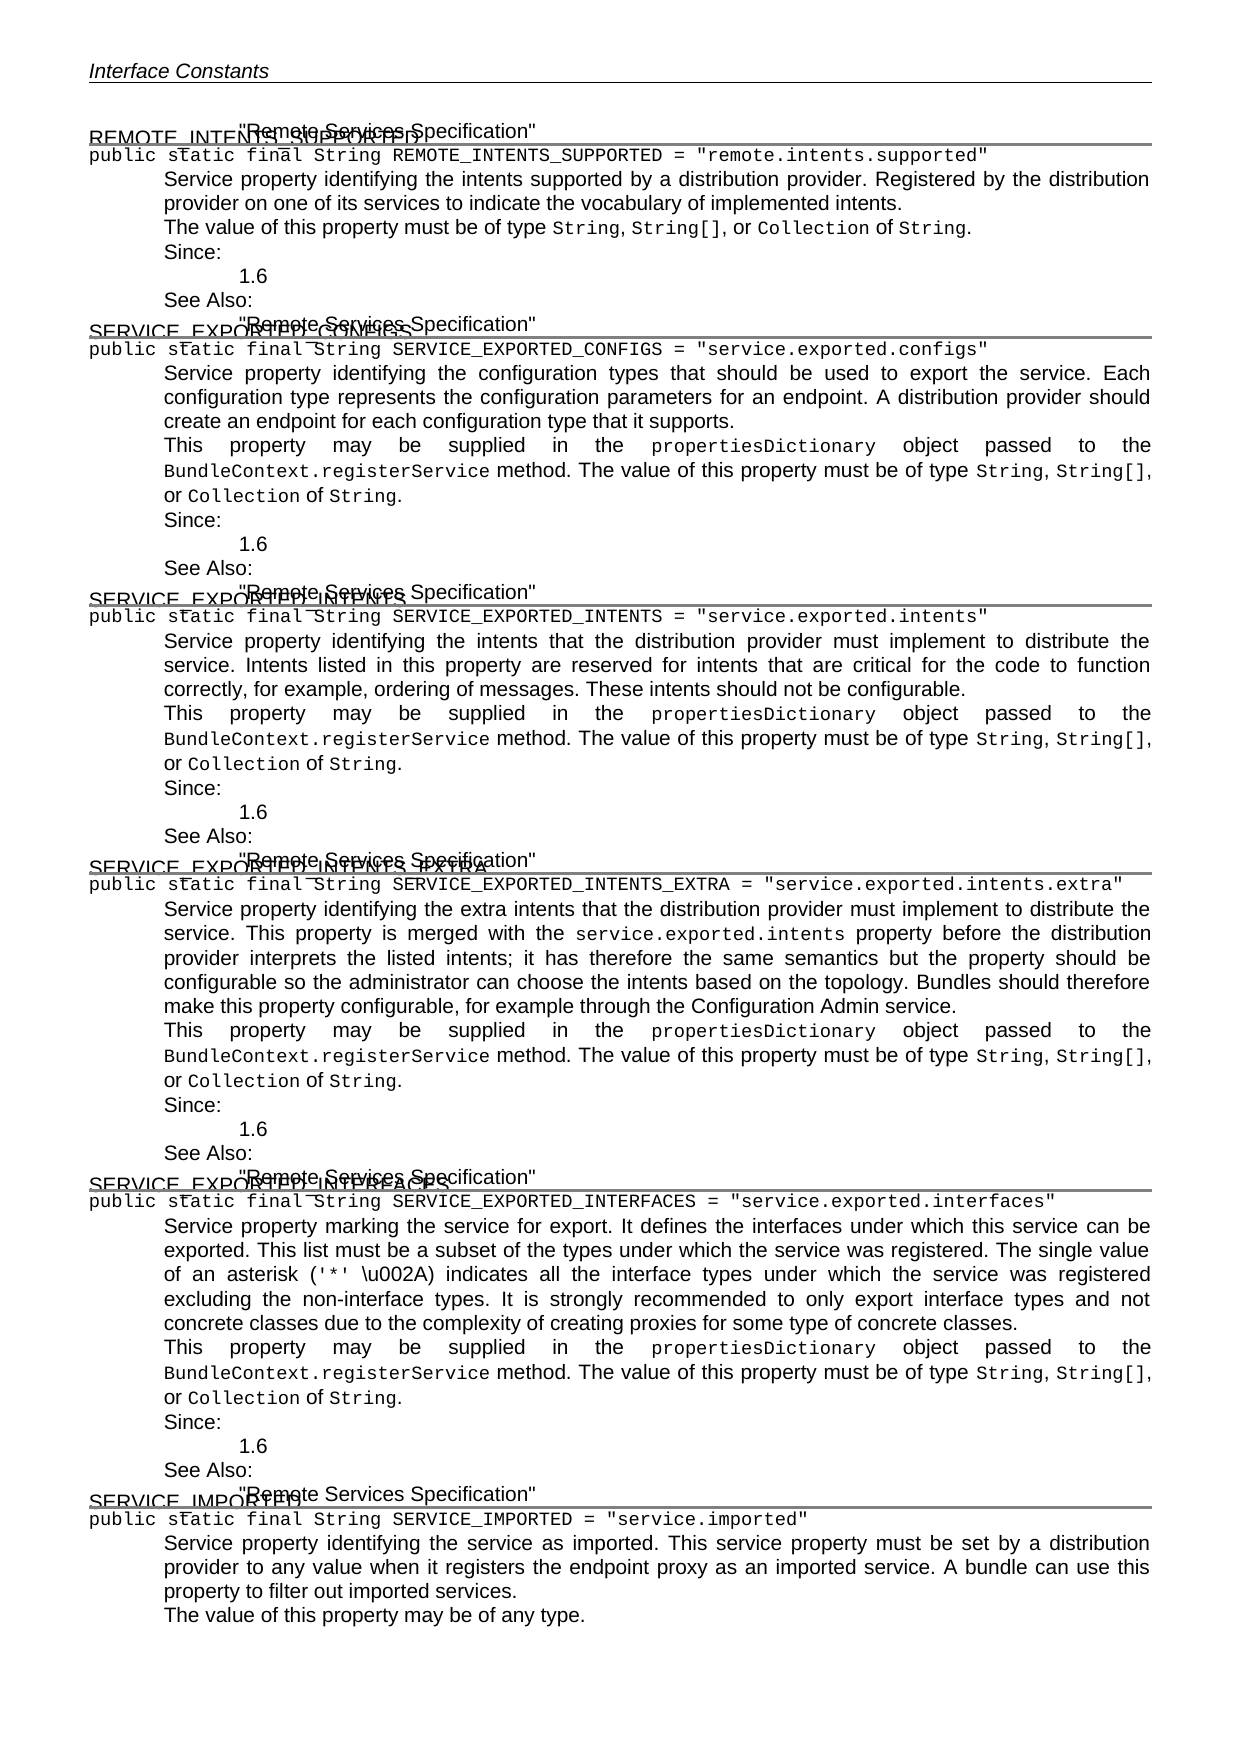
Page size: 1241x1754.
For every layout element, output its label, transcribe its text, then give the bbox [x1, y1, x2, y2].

text This property may be supplied in the propertiesDictionary object passed to the BundleContext.registerService method. The value of this property must be of type String, String[], or Collection of String. [163, 700, 1152, 776]
text public static final String SERVICE_EXPORTED_INTENTS_EXTRA = "service.exported.intents.extra" [88, 875, 1152, 896]
text public static final String SERVICE_IMPORTED = "service.imported" [88, 1509, 1152, 1531]
text Service property marking the service for export. It defines the interfaces under which this service can be exported. This list must be a subset of the types under which the service was registered. The single value of an asterisk ('*' \u002A) indicates all the interface types under which the service was registered excluding the non-interface types. It is strongly recommended to only export interface types and not concrete classes due to the complexity of creating proxies for some type of concrete classes. [163, 1213, 1152, 1334]
text Since: [163, 240, 1152, 264]
text "Remote Services Specification" [238, 848, 1152, 872]
text "Remote Services Specification" [238, 580, 1152, 604]
text public static final String SERVICE_EXPORTED_INTERFACES = "service.exported.interfaces" [88, 1192, 1152, 1213]
text Service property identifying the extra intents that the distribution provider must implement to distribute the service. This property is merged with the service.exported.intents property before the distribution provider interprets the listed intents; it has therefore the same semantics but the property should be configurable so the administrator can choose the intents based on the topology. Bundles should therefore make this property configurable, for example through the Configuration Admin service. [163, 896, 1152, 1017]
text public static final String SERVICE_EXPORTED_INTENTS = "service.exported.intents" [88, 607, 1152, 628]
text Since: [163, 508, 1152, 532]
text 1.6 [238, 800, 1152, 824]
text The value of this property must be of type String, String[], or Collection of String. [163, 215, 1152, 240]
text Since: [163, 1093, 1152, 1117]
text "Remote Services Specification" [238, 1482, 1152, 1506]
text See Also: [163, 1141, 1152, 1165]
text 1.6 [238, 532, 1152, 556]
text 1.6 [238, 264, 1152, 288]
text Service property identifying the intents supported by a distribution provider. Registered by the distribution provider on one of its services to indicate the vocabulary of implemented intents. [163, 167, 1152, 215]
text This property may be supplied in the propertiesDictionary object passed to the BundleContext.registerService method. The value of this property must be of type String, String[], or Collection of String. [163, 1017, 1152, 1093]
text 1.6 [238, 1434, 1152, 1458]
text See Also: [163, 824, 1152, 848]
text public static final String SERVICE_EXPORTED_CONFIGS = "service.exported.configs" [88, 339, 1152, 361]
text The value of this property may be of any type. [163, 1602, 1152, 1626]
text "Remote Services Specification" [238, 312, 1152, 336]
text Since: [163, 776, 1152, 800]
text Service property identifying the configuration types that should be used to export the service. Each configuration type represents the configuration parameters for an endpoint. A distribution provider should create an endpoint for each configuration type that it supports. [163, 361, 1152, 432]
text public static final String REMOTE_INTENTS_SUPPORTED = "remote.intents.supported" [88, 146, 1152, 167]
text This property may be supplied in the propertiesDictionary object passed to the BundleContext.registerService method. The value of this property must be of type String, String[], or Collection of String. [163, 432, 1152, 508]
text See Also: [163, 556, 1152, 580]
text 1.6 [238, 1117, 1152, 1141]
text Since: [163, 1410, 1152, 1434]
text "Remote Services Specification" [238, 1165, 1152, 1189]
text Service property identifying the service as imported. This service property must be set by a distribution provider to any value when it registers the endpoint proxy as an imported service. A bundle can use this property to filter out imported services. [163, 1531, 1152, 1602]
text Service property identifying the intents that the distribution provider must implement to distribute the service. Intents listed in this property are reserved for intents that are critical for the code to function correctly, for example, ordering of messages. These intents should not be configurable. [163, 628, 1152, 700]
text See Also: [163, 288, 1152, 312]
text See Also: [163, 1458, 1152, 1482]
text "Remote Services Specification" [238, 118, 1152, 142]
text This property may be supplied in the propertiesDictionary object passed to the BundleContext.registerService method. The value of this property must be of type String, String[], or Collection of String. [163, 1334, 1152, 1410]
